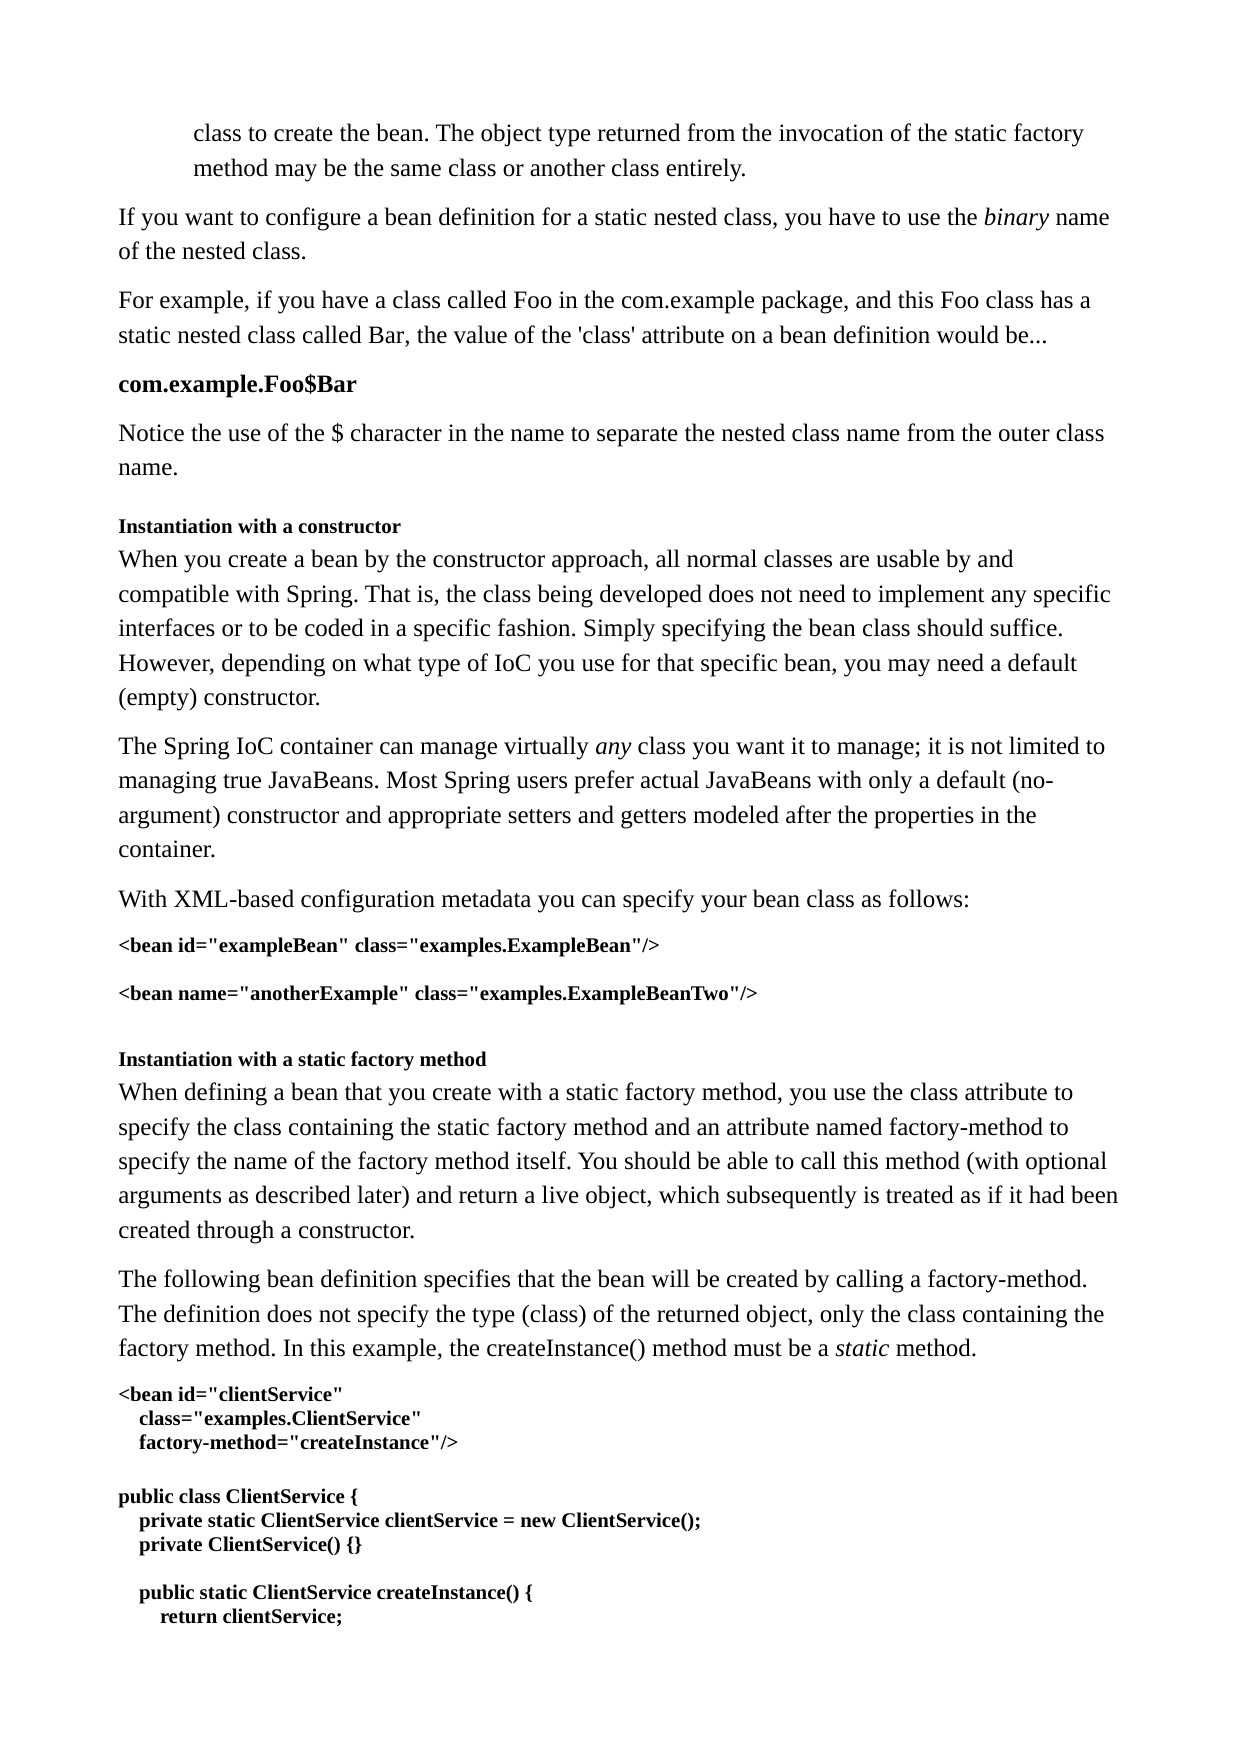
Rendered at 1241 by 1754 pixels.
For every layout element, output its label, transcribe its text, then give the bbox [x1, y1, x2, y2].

subtitle Instantiation with a constructor [118, 514, 1122, 538]
text With XML-based configuration metadata you can specify your bean class as follows: [118, 884, 1122, 912]
text When you create a bean by the constructor approach, all normal classes are usable by and compatible with Spring. That is, the class being developed does not need to implement any specific interfaces or to be coded in a specific fashion. Simply specifying the bean class should suffice. However, depending on what type of IoC you use for that specific bean, you may need a default (empty) constructor. [118, 544, 1122, 711]
text <bean id="exampleBean" class="examples.ExampleBean"/> [118, 933, 1122, 957]
text class="examples.ClientService" [118, 1406, 1122, 1430]
list class to create the bean. The object type returned from the invocation of the static factory method may be the same class or another class entirely. [156, 118, 1122, 181]
text If you want to configure a bean definition for a static nested class, you have to use the binary name of the nested class. [118, 202, 1122, 265]
text factory-method="createInstance"/> [118, 1430, 1122, 1454]
text <bean id="clientService" [118, 1382, 1122, 1406]
text private ClientService() {} [118, 1532, 1122, 1556]
text public class ClientService { [118, 1484, 1122, 1508]
subtitle Instantiation with a static factory method [118, 1047, 1122, 1071]
text The following bean definition specifies that the bean will be created by calling a factory-method. The definition does not specify the type (class) of the returned object, only the class containing the factory method. In this example, the createInstance() method must be a static method. [118, 1264, 1122, 1362]
text return clientService; [118, 1604, 1122, 1628]
text <bean name="anotherExample" class="examples.ExampleBeanTwo"/> [118, 981, 1122, 1005]
text private static ClientService clientService = new ClientService(); [118, 1508, 1122, 1532]
text For example, if you have a class called Foo in the com.example package, and this Foo class has a static nested class called Bar, the value of the 'class' attribute on a bean definition would be...​ [118, 285, 1122, 348]
text com.example.Foo$Bar [118, 369, 1122, 397]
text When defining a bean that you create with a static factory method, you use the class attribute to specify the class containing the static factory method and an attribute named factory-method to specify the name of the factory method itself. You should be able to call this method (with optional arguments as described later) and return a live object, which subsequently is treated as if it had been created through a constructor. [118, 1077, 1122, 1244]
text The Spring IoC container can manage virtually any class you want it to manage; it is not limited to managing true JavaBeans. Most Spring users prefer actual JavaBeans with only a default (no-argument) constructor and appropriate setters and getters modeled after the properties in the container. [118, 731, 1122, 863]
text public static ClientService createInstance() { [118, 1580, 1122, 1604]
text Notice the use of the $ character in the name to separate the nested class name from the outer class name. [118, 418, 1122, 481]
